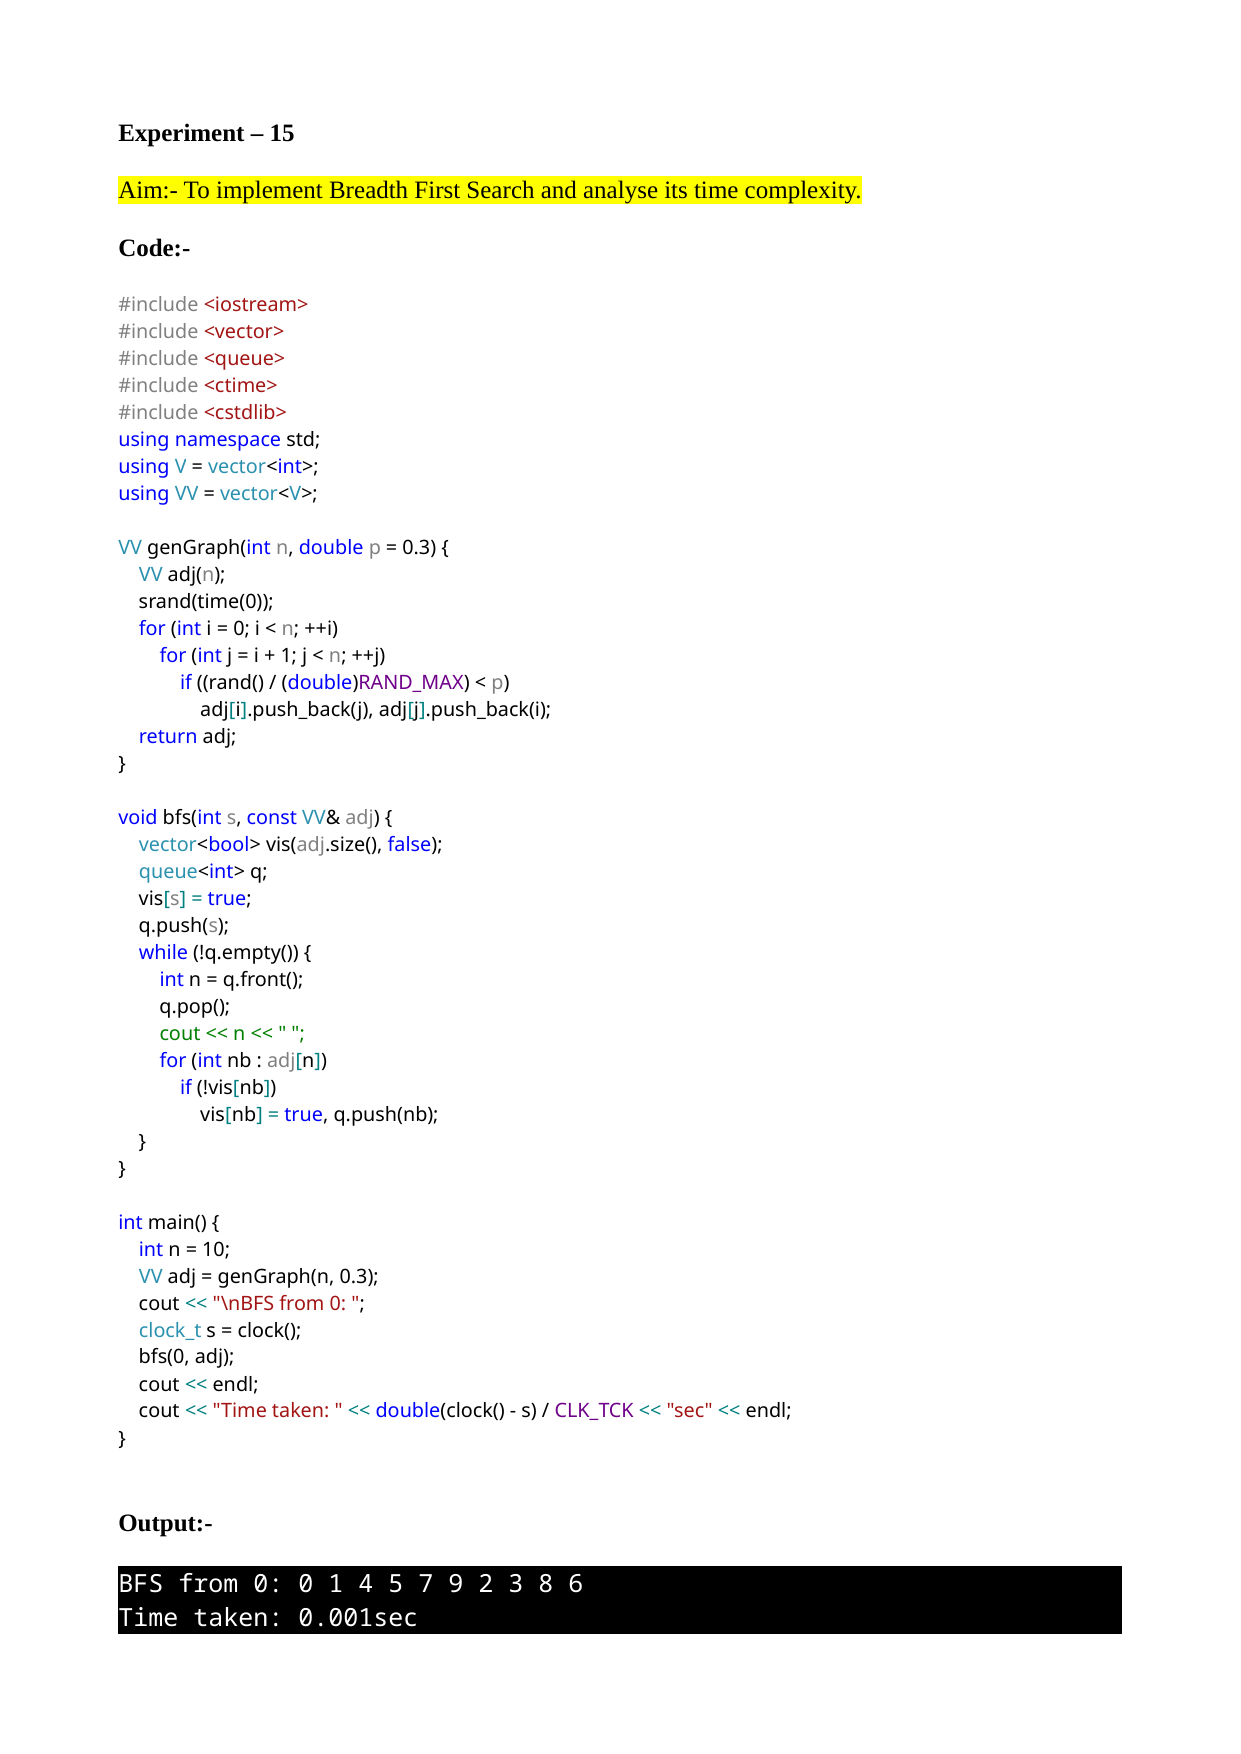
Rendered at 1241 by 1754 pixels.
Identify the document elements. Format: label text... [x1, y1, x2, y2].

text q.push(s); [118, 911, 1122, 938]
text int n = q.front(); [118, 965, 1122, 992]
text cout << n << " "; [118, 1019, 1122, 1046]
text #include <iostream> [118, 291, 1122, 318]
text using VV = vector<V>; [118, 479, 1122, 506]
text Code:- [118, 233, 1122, 262]
text cout << "\nBFS from 0: "; [118, 1289, 1122, 1316]
text #include <ctime> [118, 372, 1122, 398]
text vector<bool> vis(adj.size(), false); [118, 830, 1122, 857]
text vis[nb] = true, q.push(nb); [118, 1100, 1122, 1127]
text VV adj(n); [118, 560, 1122, 587]
text #include <cstdlib> [118, 398, 1122, 426]
text } [118, 749, 1122, 776]
text for (int nb : adj[n]) [118, 1046, 1122, 1073]
text BFS from 0: 0 1 4 5 7 9 2 3 8 6 [118, 1566, 1122, 1600]
text VV genGraph(int n, double p = 0.3) { [118, 533, 1122, 560]
text return adj; [118, 722, 1122, 749]
text void bfs(int s, const VV& adj) { [118, 803, 1122, 830]
text for (int j = i + 1; j < n; ++j) [118, 641, 1122, 668]
text if ((rand() / (double)RAND_MAX) < p) [118, 668, 1122, 695]
text } [118, 1127, 1122, 1154]
text } [118, 1424, 1122, 1451]
text #include <queue> [118, 344, 1122, 372]
text if (!vis[nb]) [118, 1073, 1122, 1100]
text int n = 10; [118, 1235, 1122, 1262]
text } [118, 1154, 1122, 1181]
text Time taken: 0.001sec [118, 1600, 1122, 1634]
text bfs(0, adj); [118, 1343, 1122, 1370]
text clock_t s = clock(); [118, 1316, 1122, 1343]
text Aim:- To implement Breadth First Search and analyse its time complexity. [118, 176, 1122, 204]
text vis[s] = true; [118, 884, 1122, 911]
text Output:- [118, 1508, 1122, 1537]
text for (int i = 0; i < n; ++i) [118, 614, 1122, 641]
text cout << endl; [118, 1370, 1122, 1397]
text adj[i].push_back(j), adj[j].push_back(i); [118, 695, 1122, 722]
text while (!q.empty()) { [118, 938, 1122, 965]
text cout << "Time taken: " << double(clock() - s) / CLK_TCK << "sec" << endl; [118, 1397, 1122, 1424]
text VV adj = genGraph(n, 0.3); [118, 1262, 1122, 1289]
text using V = vector<int>; [118, 452, 1122, 479]
text q.pop(); [118, 992, 1122, 1019]
text Experiment – 15 [118, 118, 1122, 147]
text srand(time(0)); [118, 587, 1122, 614]
text int main() { [118, 1208, 1122, 1235]
text using namespace std; [118, 426, 1122, 452]
text #include <vector> [118, 318, 1122, 344]
text queue<int> q; [118, 857, 1122, 884]
